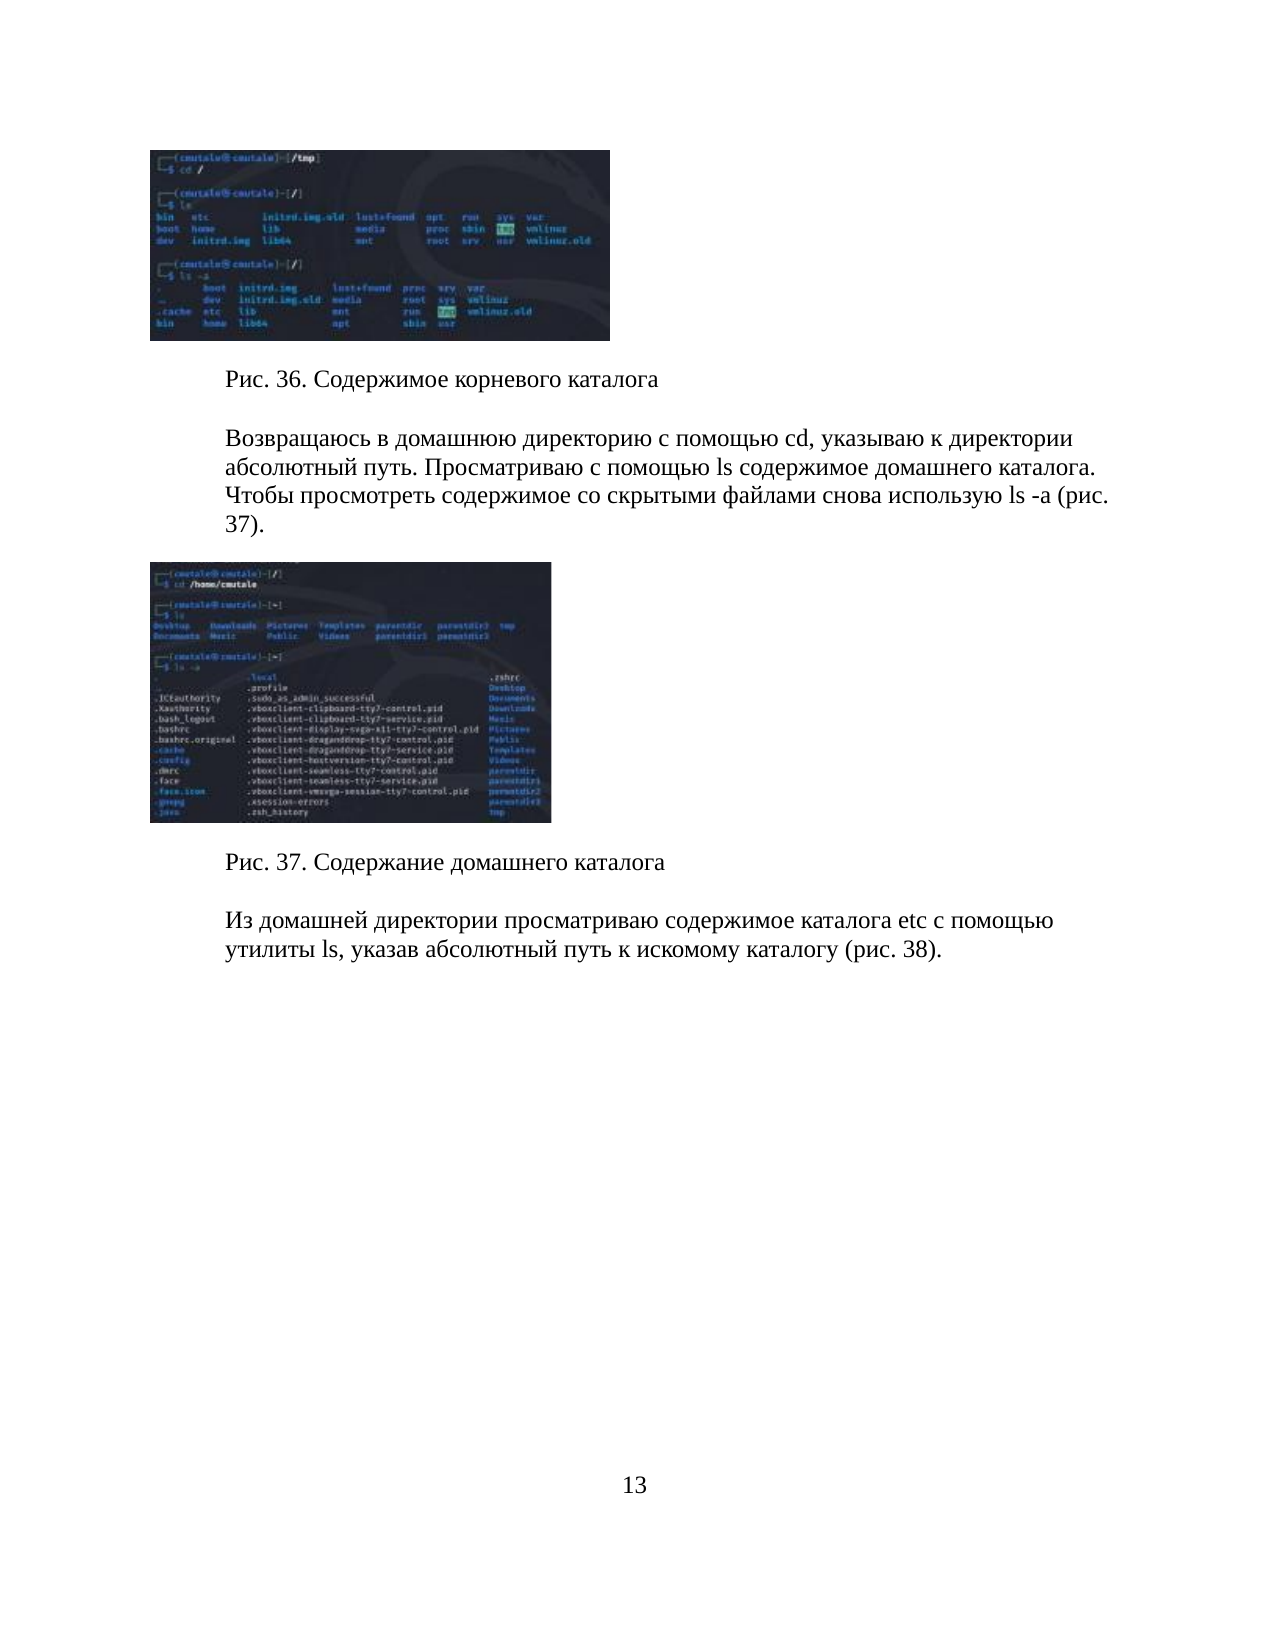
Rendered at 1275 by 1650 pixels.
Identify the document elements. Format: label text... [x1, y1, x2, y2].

picture [150, 150, 610, 341]
picture [150, 562, 552, 823]
text Рис. 36. Содержимое корневого каталога [225, 364, 1125, 393]
text Возвращаюсь в домашнюю директорию с помощью cd, указываю к директории абсолютный путь. Просматриваю с помощью ls содержимое домашнего каталога. Чтобы просмотреть содержимое со скрытыми файлами снова использую ls -a (рис. 37). [225, 423, 1125, 538]
text Из домашней директории просматриваю содержимое каталога etc с помощью утилиты ls, указав абсолютный путь к искомому каталогу (рис. 38). [225, 906, 1125, 963]
text Рис. 37. Содержание домашнего каталога [225, 847, 1125, 876]
